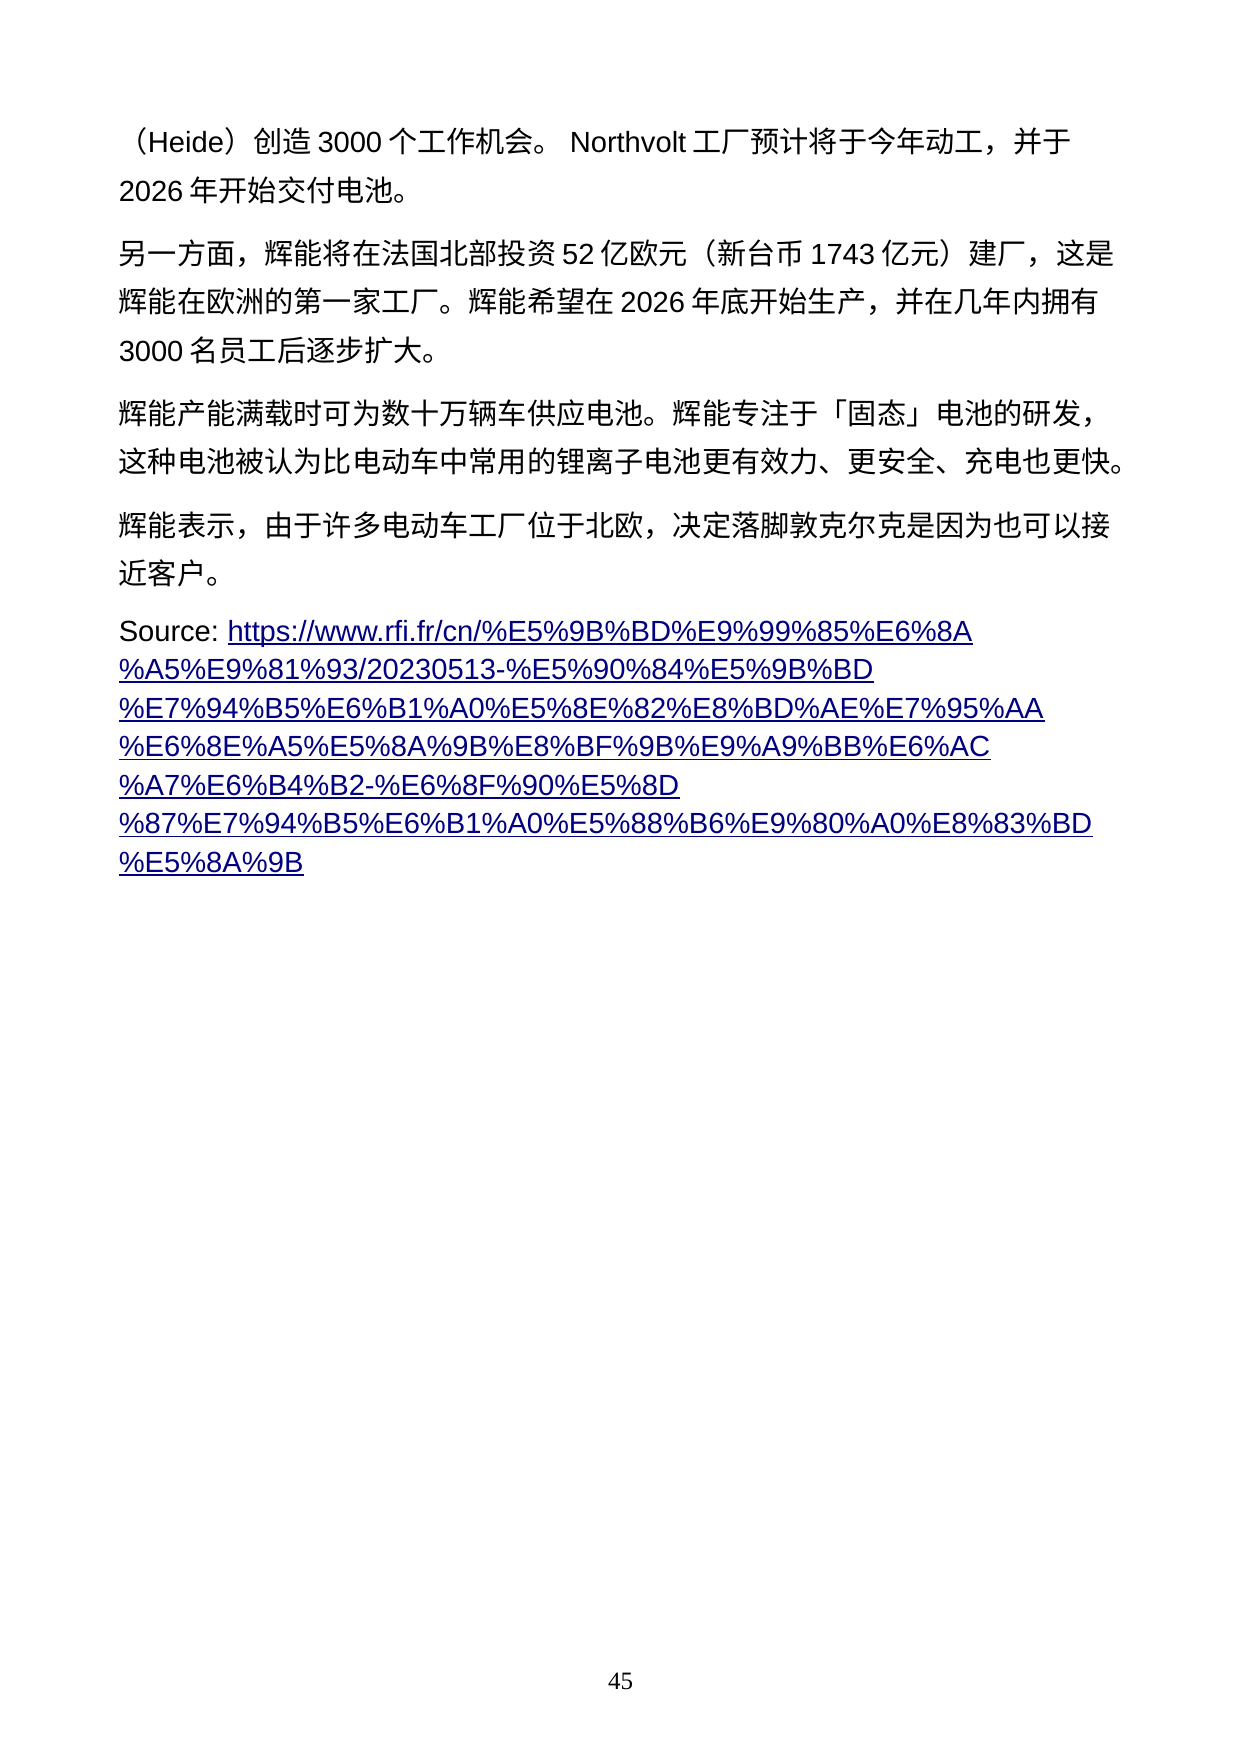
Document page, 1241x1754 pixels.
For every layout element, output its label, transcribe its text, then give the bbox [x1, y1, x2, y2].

text Source: https://www.rfi.fr/cn/%E5%9B%BD%E9%99%85%E6%8A%A5%E9%81%93/20230513-%E5%90%84%E5%9B%BD%E7%94%B5%E6%B1%A0%E5%8E%82%E8%BD%AE%E7%95%AA%E6%8E%A5%E5%8A%9B%E8%BF%9B%E9%A9%BB%E6%AC%A7%E6%B4%B2-%E6%8F%90%E5%8D%87%E7%94%B5%E6%B1%A0%E5%88%B6%E9%80%A0%E8%83%BD%E5%8A%9B [118, 614, 1122, 878]
text 辉能表示，由于许多电动车工厂位于北欧，决定落脚敦克尔克是因为也可以接近客户。 [118, 502, 1122, 593]
text 辉能产能满载时可为数十万辆车供应电池。辉能专注于「固态」电池的研发，这种电池被认为比电动车中常用的锂离子电池更有效力、更安全、充电也更快。 [118, 390, 1122, 481]
text 另一方面，辉能将在法国北部投资52亿欧元（新台币1743亿元）建厂，这是辉能在欧洲的第一家工厂。辉能希望在2026年底开始生产，并在几年内拥有3000名员工后逐步扩大。 [118, 230, 1122, 369]
text （Heide）创造3000个工作机会。 Northvolt工厂预计将于今年动工，并于2026年开始交付电池。 [118, 118, 1122, 209]
